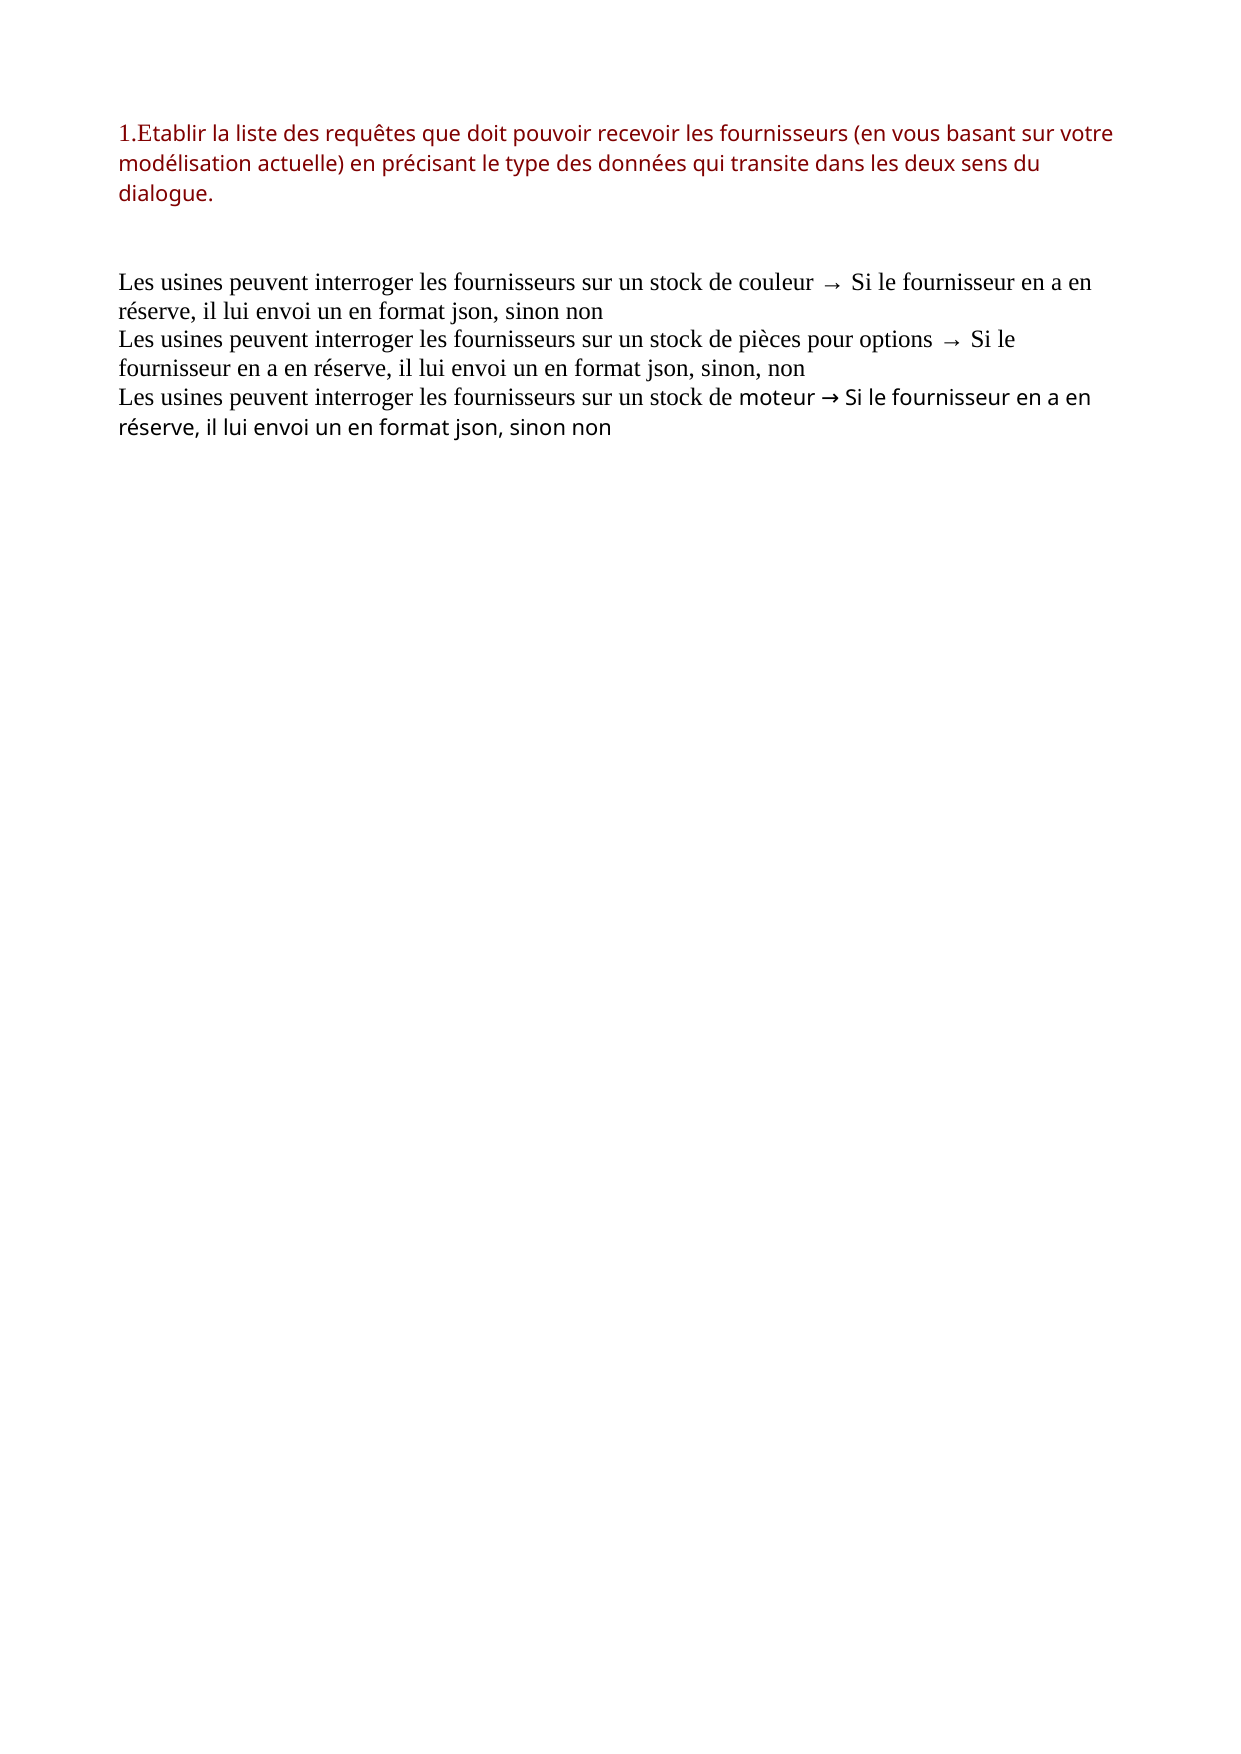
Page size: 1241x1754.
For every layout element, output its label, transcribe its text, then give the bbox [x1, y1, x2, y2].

text 1.Etablir la liste des requêtes que doit pouvoir recevoir les fournisseurs (en vous basant sur votre modélisation actuelle) en précisant le type des données qui transite dans les deux sens du dialogue. [118, 118, 1122, 207]
text Les usines peuvent interroger les fournisseurs sur un stock de moteur → Si le fournisseur en a en réserve, il lui envoi un en format json, sinon non [118, 382, 1122, 442]
text Les usines peuvent interroger les fournisseurs sur un stock de couleur → Si le fournisseur en a en réserve, il lui envoi un en format json, sinon non [118, 267, 1122, 324]
text Les usines peuvent interroger les fournisseurs sur un stock de pièces pour options → Si le fournisseur en a en réserve, il lui envoi un en format json, sinon, non [118, 324, 1122, 382]
